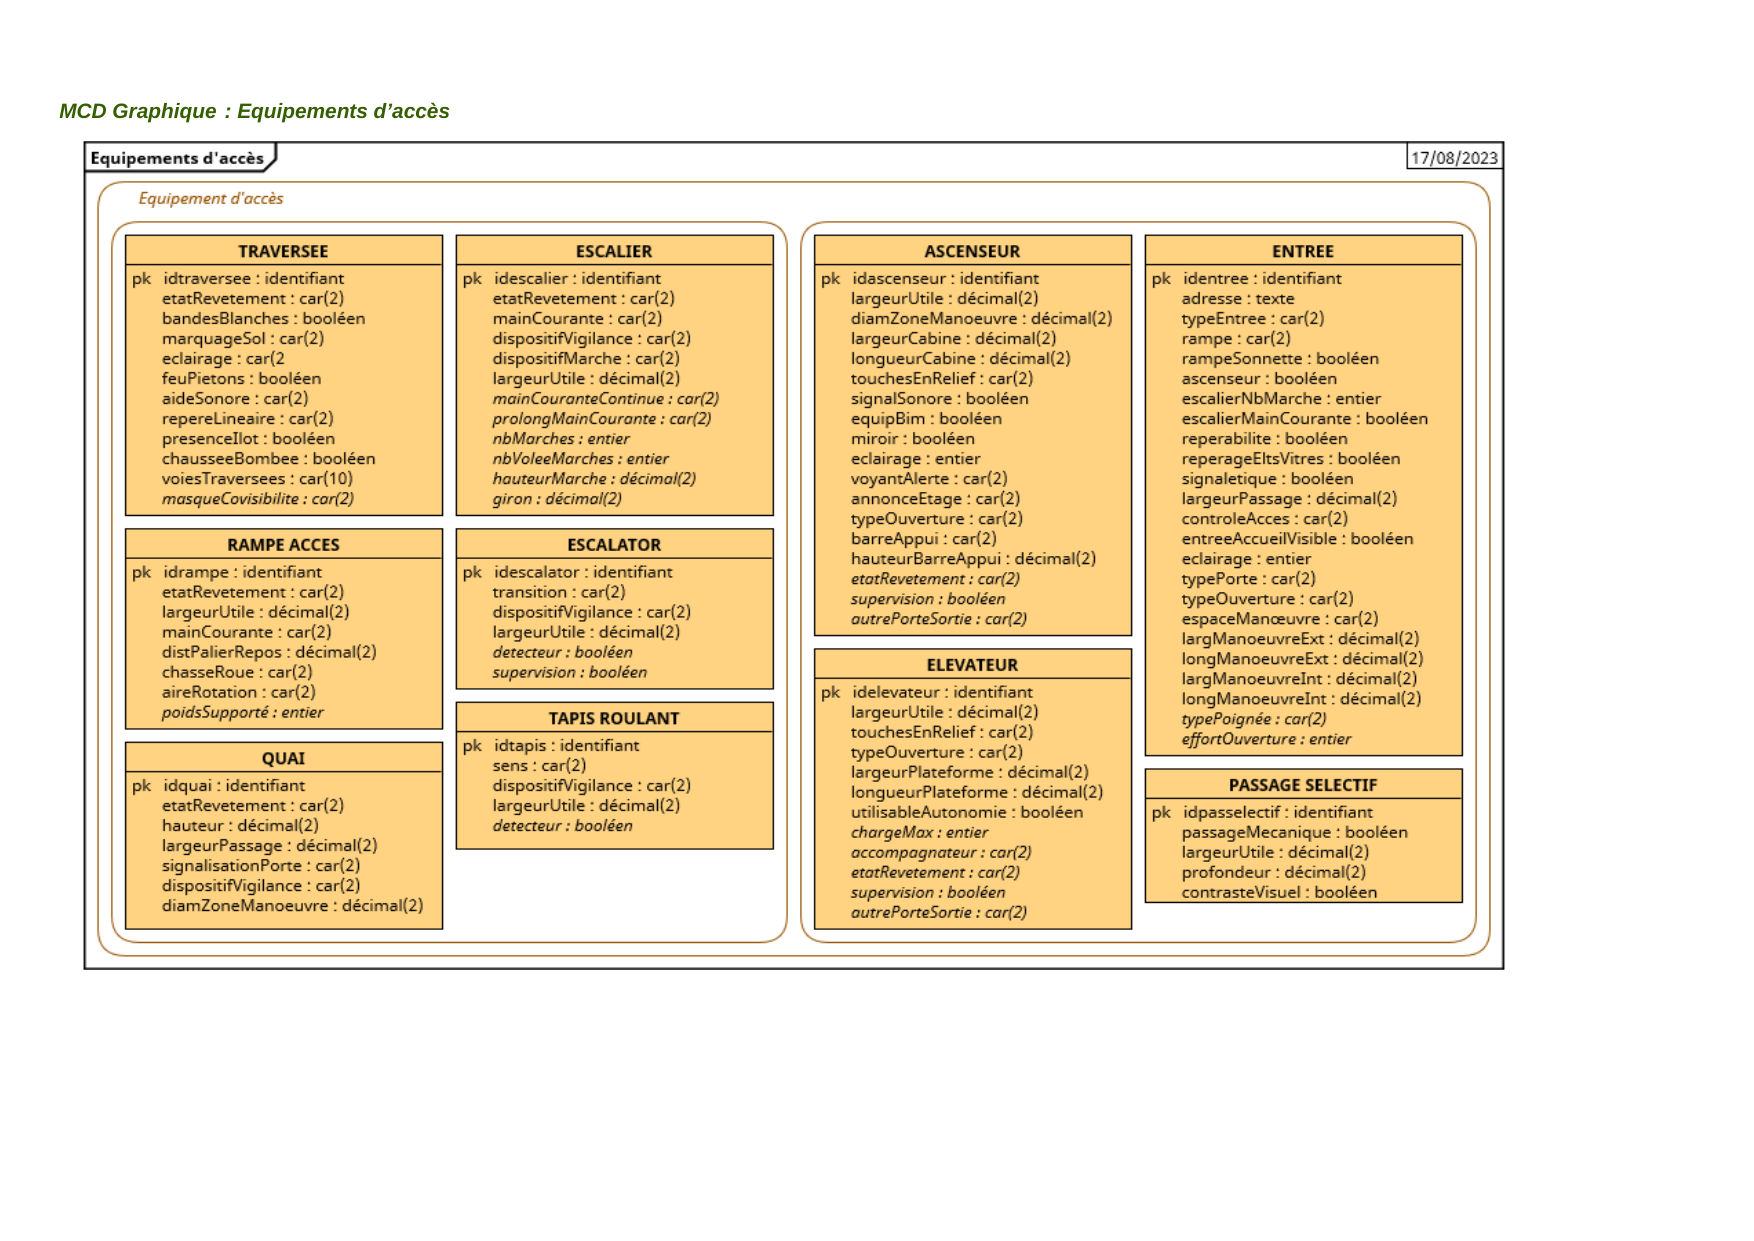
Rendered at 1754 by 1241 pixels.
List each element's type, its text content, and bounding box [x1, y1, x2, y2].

subtitle MCD Graphique : Equipements d’accès [59, 98, 1695, 122]
picture [70, 128, 1517, 982]
